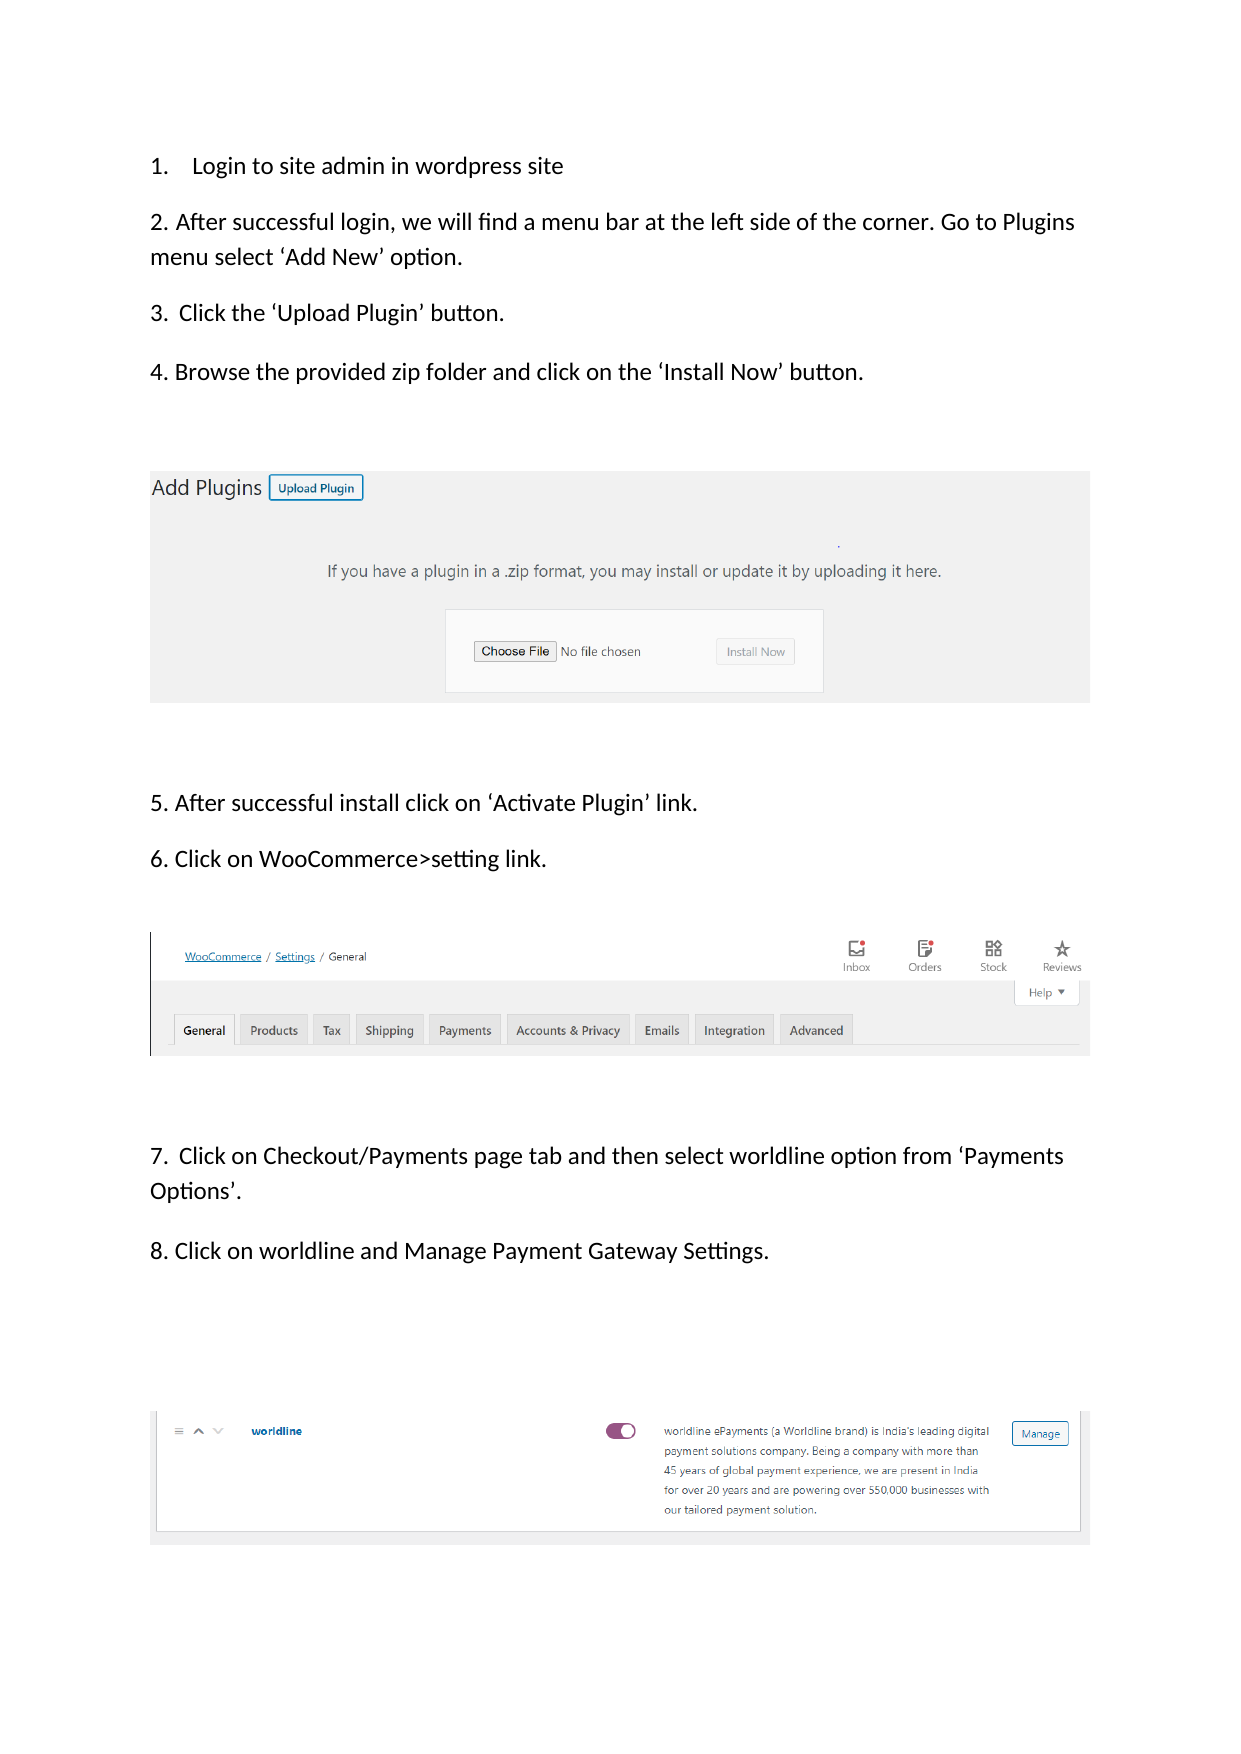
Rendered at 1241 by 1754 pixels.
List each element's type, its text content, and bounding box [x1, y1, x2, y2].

picture [150, 1411, 1091, 1545]
text 3. Click the ‘Upload Plugin’ button. [150, 297, 1090, 327]
text 5. After successful install click on ‘Activate Plugin’ link. [150, 787, 1090, 817]
text 2. After successful login, we will find a menu bar at the left side of the corner. Go to Plugins menu select ‘Add New’ option. [150, 206, 1090, 271]
text 8. Click on worldline and Manage Payment Gateway Settings. [150, 1236, 1090, 1266]
picture [150, 932, 1091, 1056]
picture [150, 471, 1091, 703]
text 7. Click on Checkout/Payments page tab and then select worldline option from ‘Payments Options’. [150, 1141, 1090, 1206]
text 4. Browse the provided zip folder and click on the ‘Install Now’ button. [150, 356, 1090, 387]
text 1. Login to site admin in wordpress site [150, 150, 1090, 181]
text 6. Click on WooCommerce­>setting link. [150, 843, 1090, 873]
